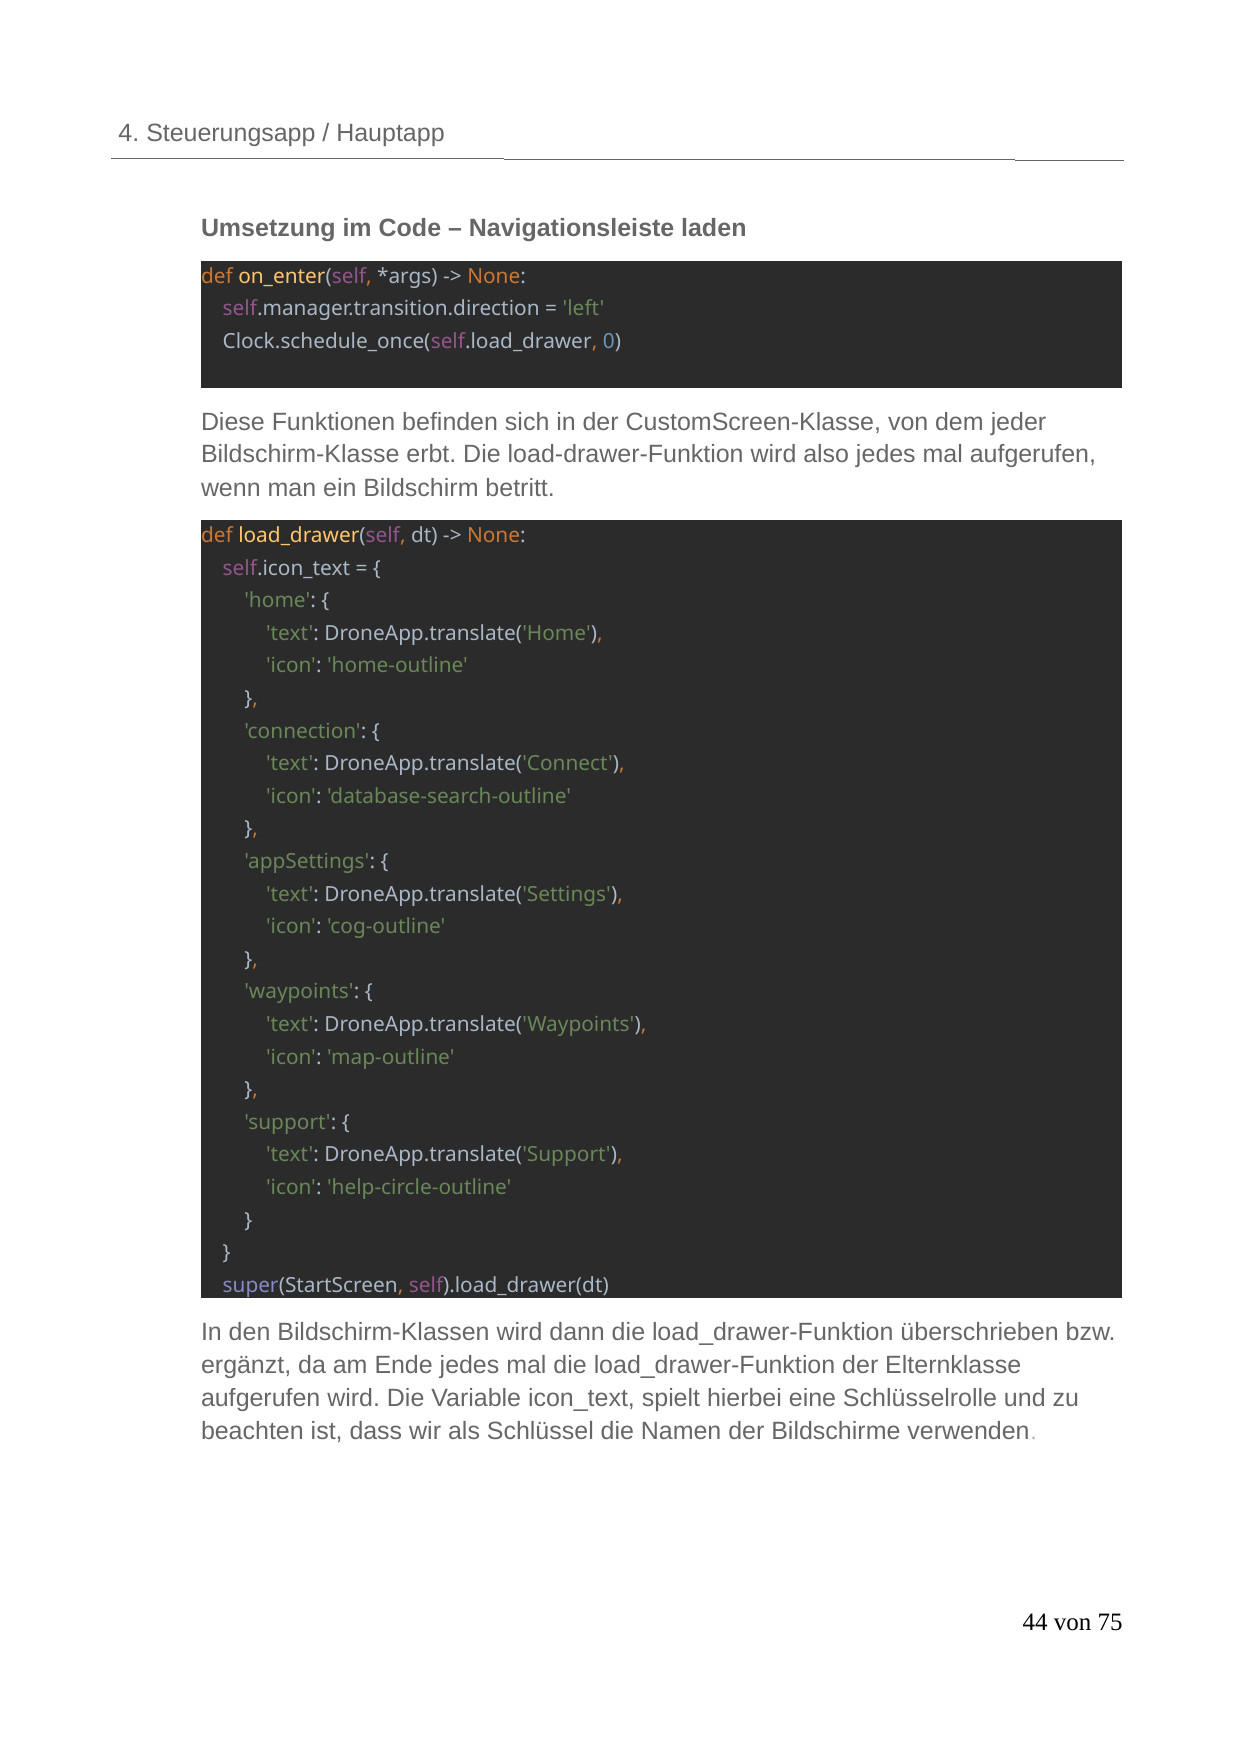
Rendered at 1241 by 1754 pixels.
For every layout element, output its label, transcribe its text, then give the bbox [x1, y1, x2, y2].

text def on_enter(self, *args) -> None: self.manager.transition.direction = 'left' Clock.schedule_once(self.load_drawer, 0) [201, 261, 1122, 388]
text Umsetzung im Code – Navigationsleiste laden [201, 213, 1122, 242]
text def load_drawer(self, dt) -> None: self.icon_text = { 'home': { 'text': DroneApp.translate('Home'), 'icon': 'home-outline' }, 'connection': { 'text': DroneApp.translate('Connect'), 'icon': 'database-search-outline' }, 'appSettings': { 'text': DroneApp.translate('Settings'), 'icon': 'cog-outline' }, 'waypoints': { 'text': DroneApp.translate('Waypoints'), 'icon': 'map-outline' }, 'support': { 'text': DroneApp.translate('Support'), 'icon': 'help-circle-outline' } } super(StartScreen, self).load_drawer(dt) [201, 520, 1122, 1298]
text In den Bildschirm-Klassen wird dann die load_drawer-Funktion überschrieben bzw. ergänzt, da am Ende jedes mal die load_drawer-Funktion der Elternklasse aufgerufen wird. Die Variable icon_text, spielt hierbei eine Schlüsselrolle und zu beachten ist, dass wir als Schlüssel die Namen der Bildschirme verwenden. [201, 1317, 1122, 1446]
text Diese Funktionen befinden sich in der CustomScreen-Klasse, von dem jeder Bildschirm-Klasse erbt. Die load-drawer-Funktion wird also jedes mal aufgerufen, wenn man ein Bildschirm betritt. [201, 406, 1122, 501]
text 4. Steuerungsapp / Hauptapp [118, 118, 1122, 147]
